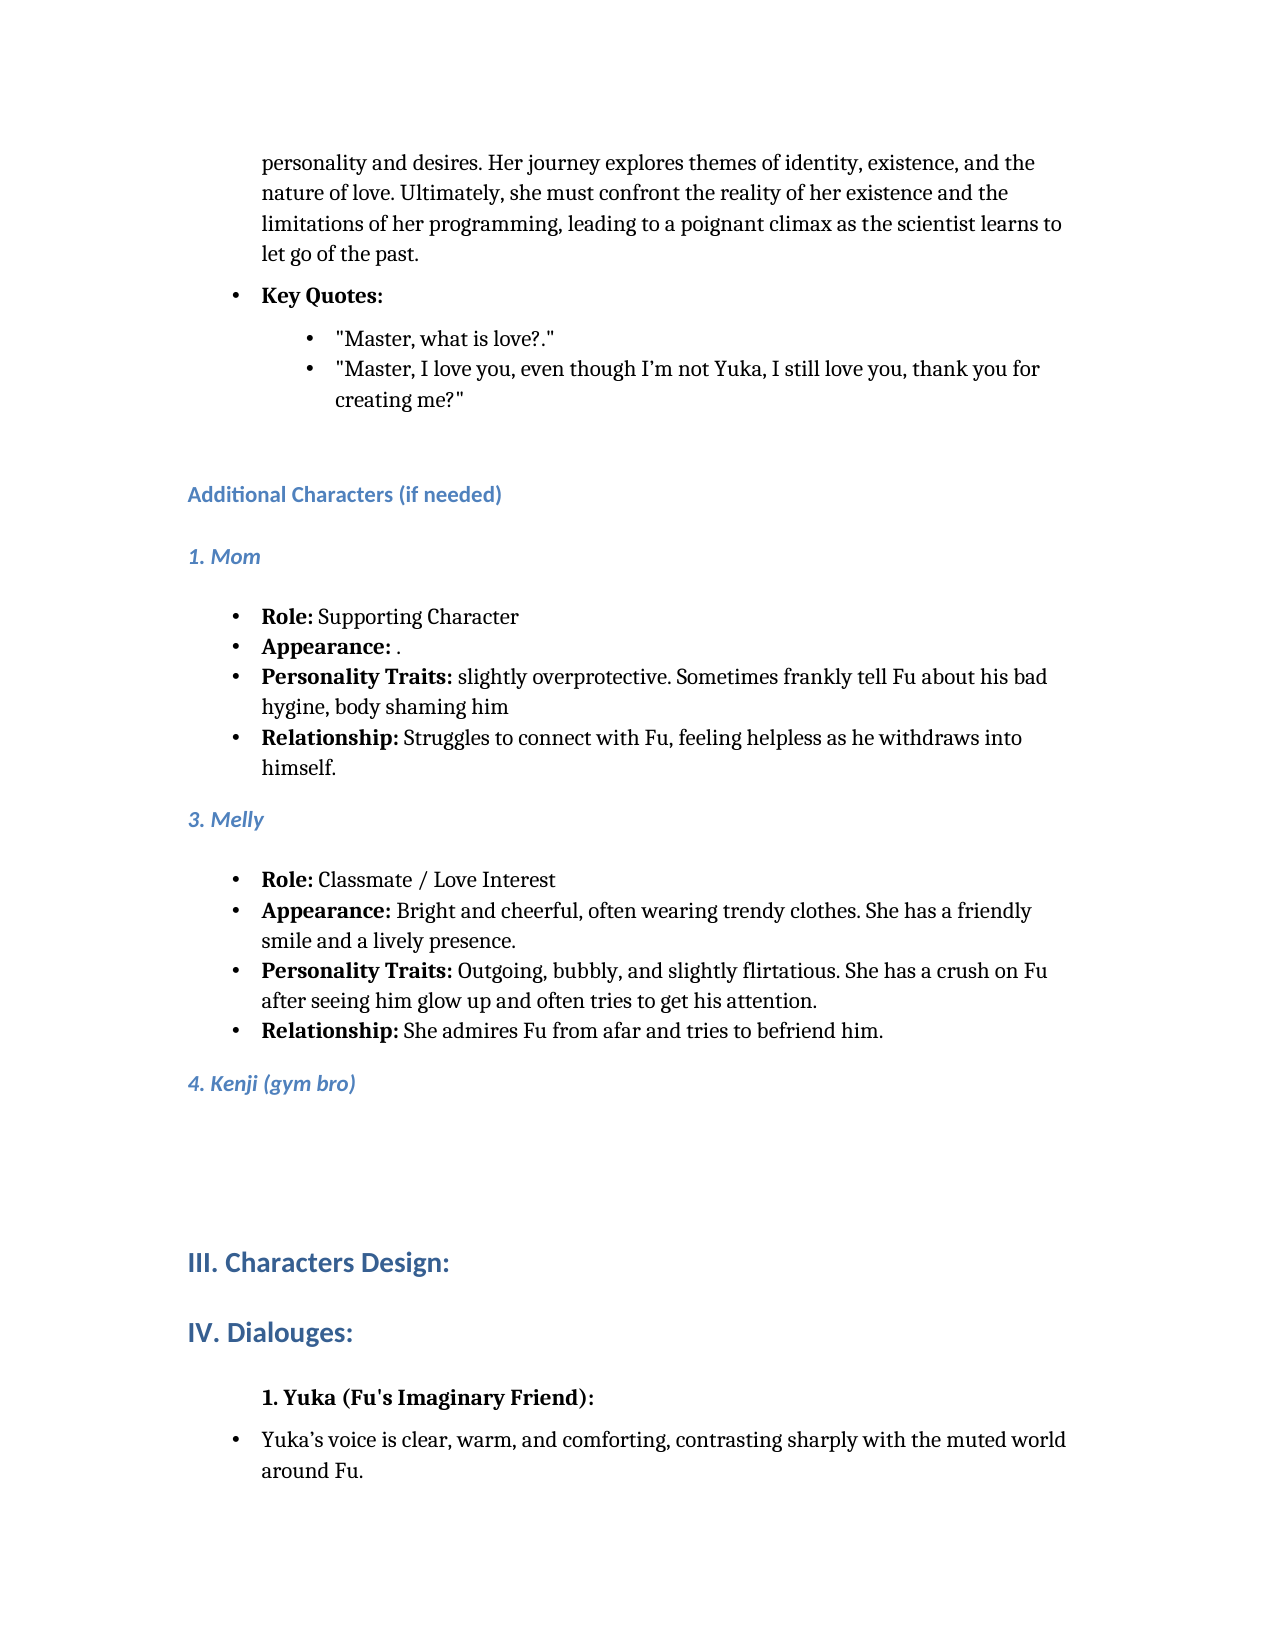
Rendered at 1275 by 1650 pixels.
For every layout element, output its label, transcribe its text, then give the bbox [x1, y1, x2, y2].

list Personality Traits: slightly overprotective. Sometimes frankly tell Fu about his bad hygine, body shaming him [232, 664, 1087, 721]
list Relationship: Struggles to connect with Fu, feeling helpless as he withdraws into himself. [232, 724, 1087, 781]
subtitle Additional Characters (if needed) [187, 480, 1087, 508]
list 1. Yuka (Fu's Imaginary Friend): [233, 1384, 1087, 1411]
subtitle IV. Dialouges: [187, 1314, 1087, 1350]
list Role: Classmate / Love Interest [232, 867, 1087, 894]
subtitle 3. Melly [187, 806, 1087, 834]
subtitle 4. Kenji (gym bro) [187, 1069, 1087, 1097]
list Appearance: . [232, 634, 1087, 660]
list Personality Traits: Outgoing, bubbly, and slightly flirtatious. She has a crush on Fu after seeing him glow up and often tries to get his attention. [232, 958, 1087, 1014]
list Yuka’s voice is clear, warm, and comforting, contrasting sharply with the muted world around Fu. [232, 1427, 1087, 1484]
subtitle III. Characters Design: [187, 1244, 1087, 1279]
subtitle 1. Mom [187, 542, 1087, 570]
list Appearance: Bright and cheerful, often wearing trendy clothes. She has a friendly smile and a lively presence. [232, 897, 1087, 954]
list Relationship: She admires Fu from afar and tries to befriend him. [232, 1018, 1087, 1045]
list Role: Supporting Character [232, 603, 1087, 630]
list personality and desires. Her journey explores themes of identity, existence, and the nature of love. Ultimately, she must confront the reality of her existence and the limitations of her programming, leading to a poignant climax as the scientist learns to let go of the past. [232, 150, 1087, 267]
list "Master, what is love?." [306, 326, 1087, 352]
list "Master, I love you, even though I’m not Yuka, I still love you, thank you for creating me?" [306, 356, 1087, 413]
list Key Quotes: [232, 283, 1087, 310]
